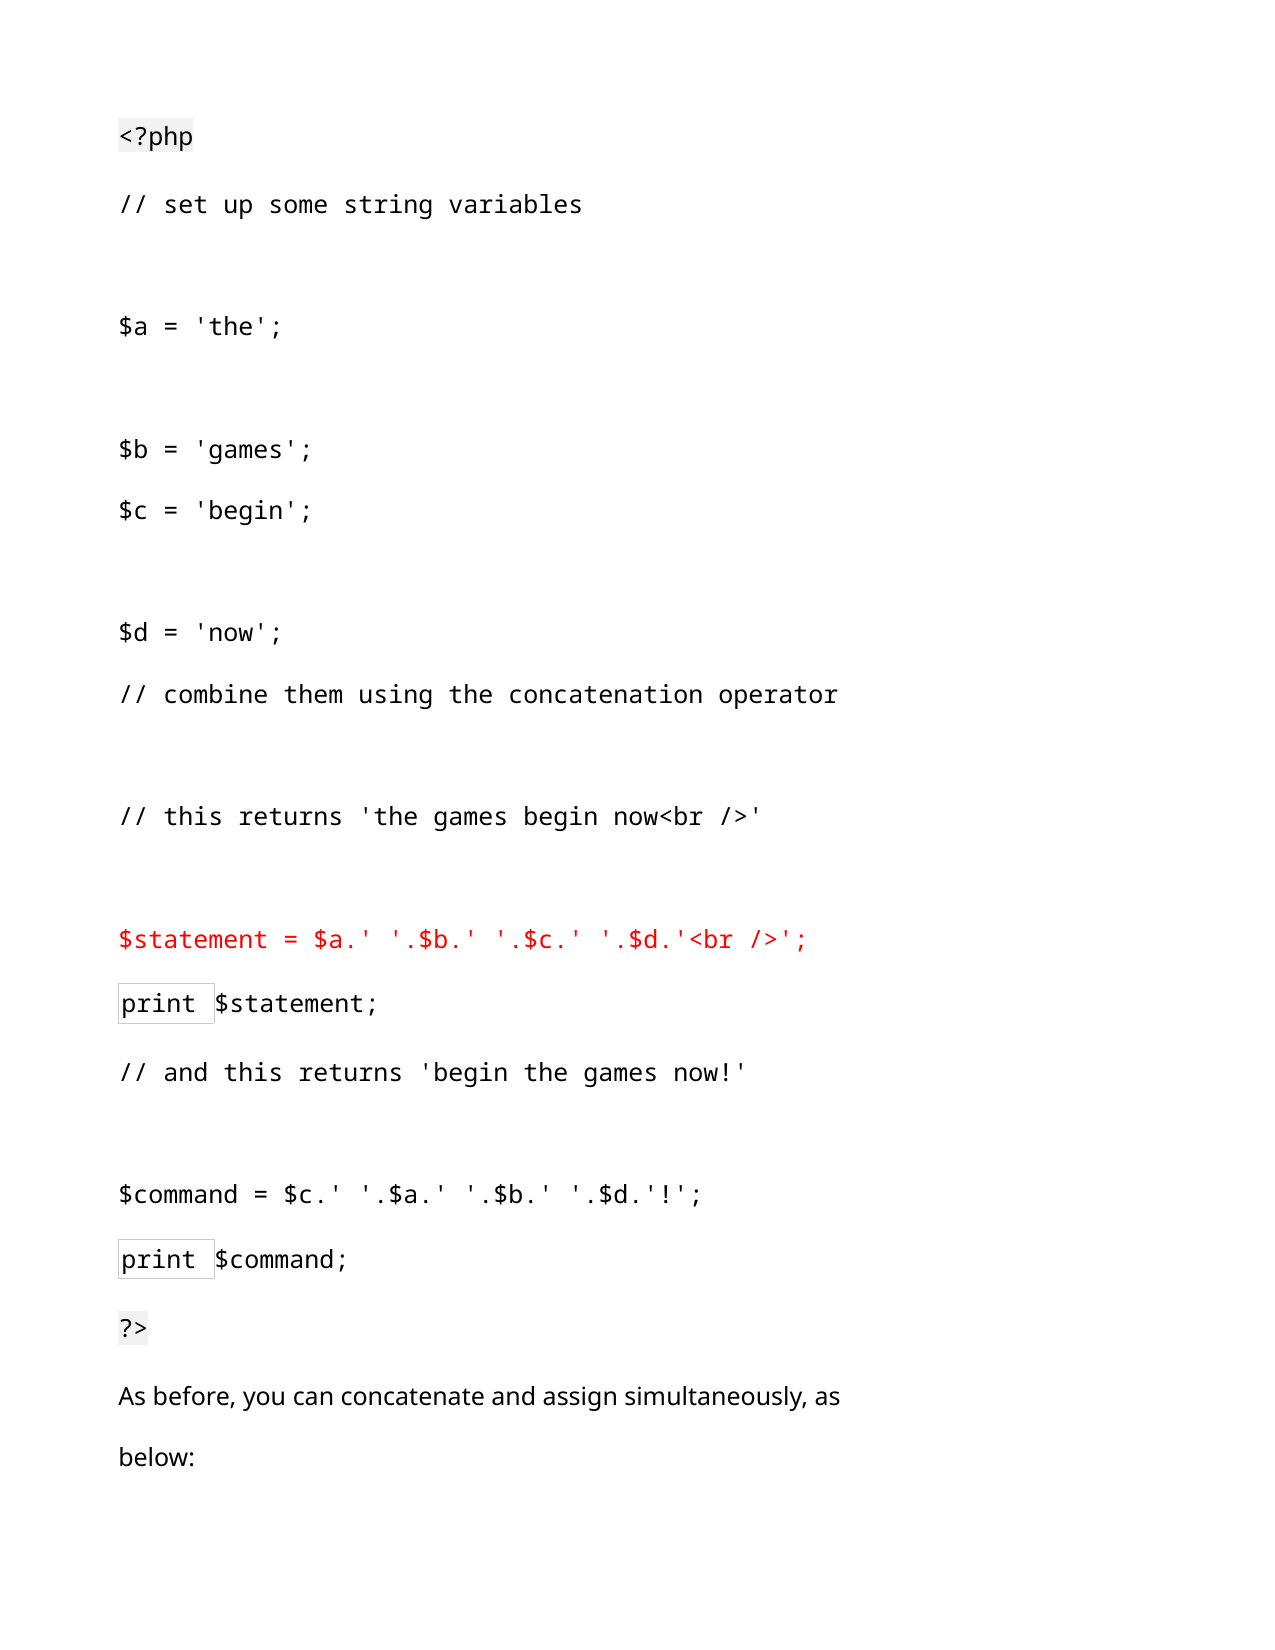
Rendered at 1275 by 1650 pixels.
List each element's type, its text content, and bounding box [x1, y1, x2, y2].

text // set up some string variables $a = 'the'; $b = 'games'; [118, 186, 1157, 465]
text As before, you can concatenate and assign simultaneously, as below: [118, 1379, 1157, 1474]
text // combine them using the concatenation operator // this returns 'the games begin now<br />' $statement = $a.' '.$b.' '.$c.' '.$d.'<br />'; [118, 676, 1157, 955]
text ?> [118, 1311, 1157, 1345]
text $statement; [215, 982, 1157, 1023]
text $c = 'begin'; $d = 'now'; [118, 492, 1157, 649]
text print [119, 1240, 214, 1278]
text print [119, 984, 214, 1023]
text $command; [215, 1238, 1157, 1278]
text // and this returns 'begin the games now!' $command = $c.' '.$a.' '.$b.' '.$d.'!'; [118, 1055, 1157, 1211]
text <?php [118, 118, 1157, 152]
